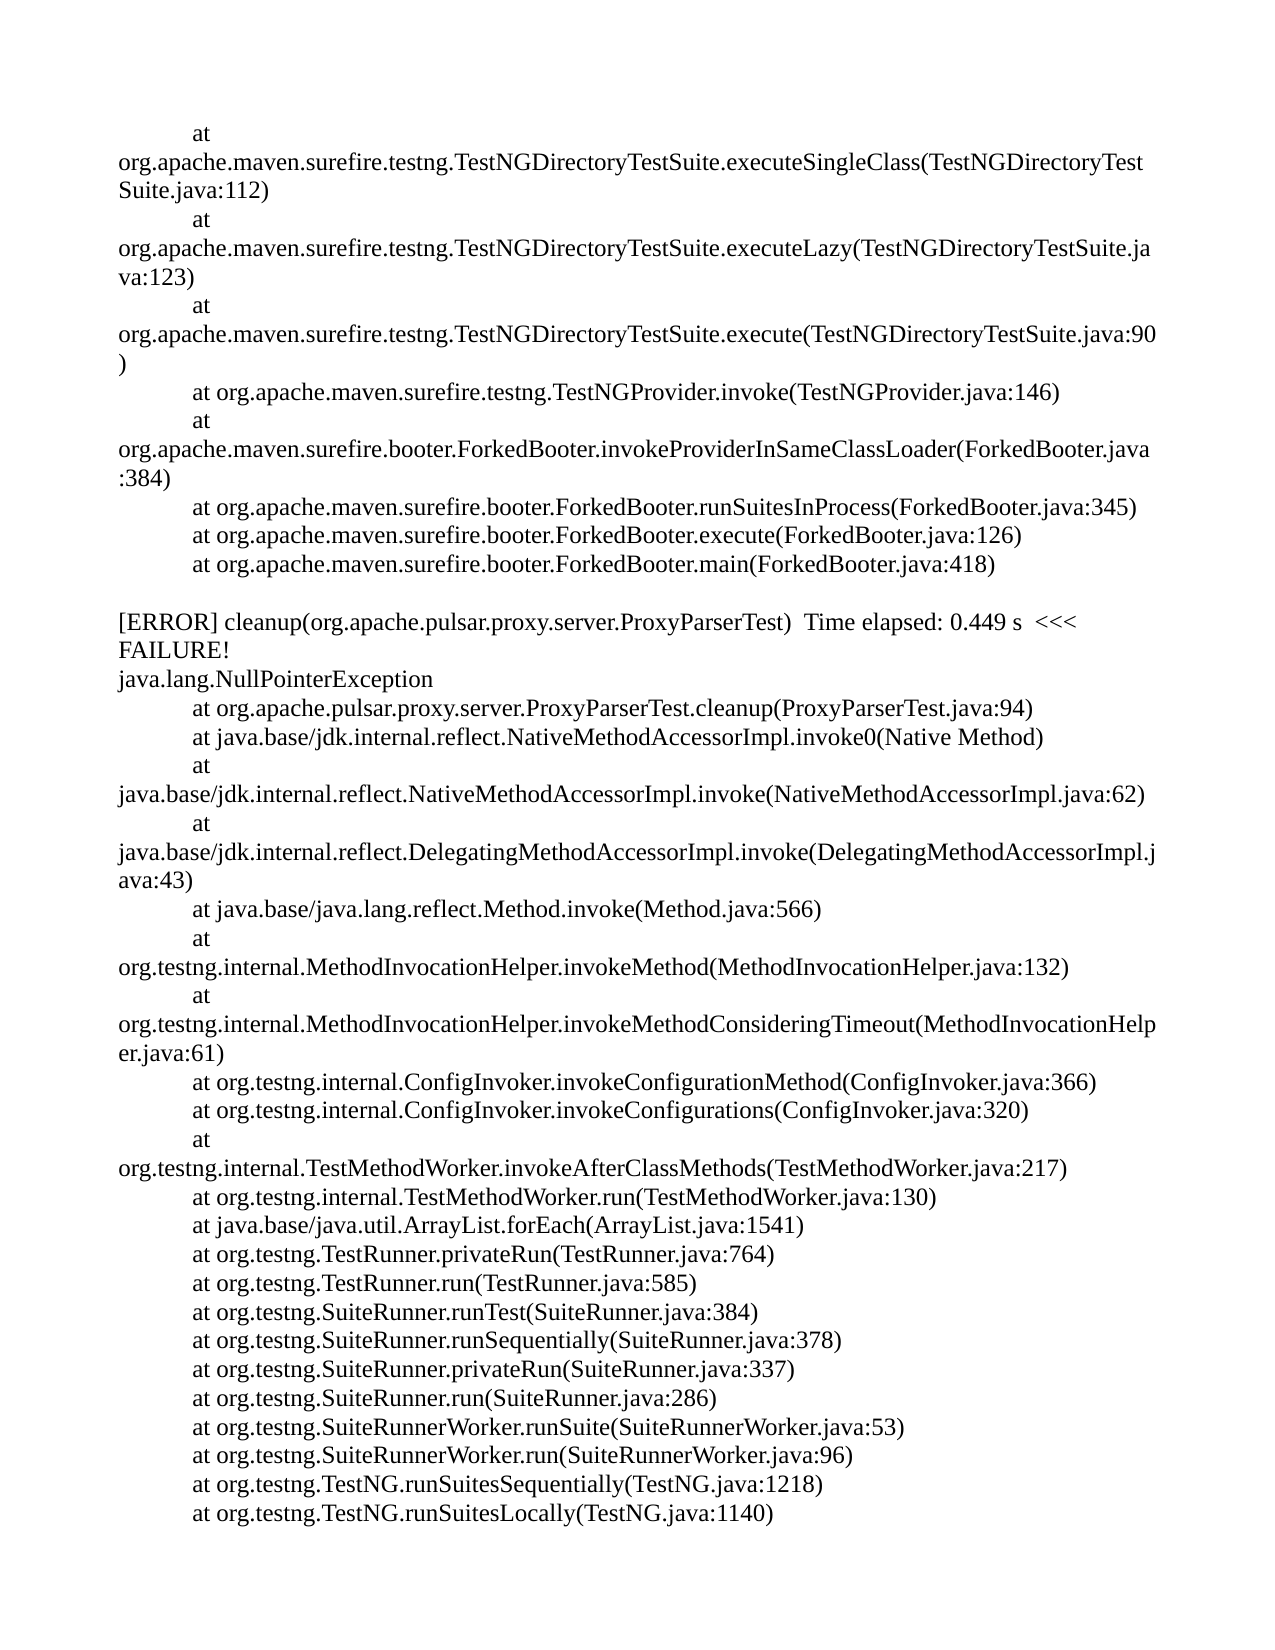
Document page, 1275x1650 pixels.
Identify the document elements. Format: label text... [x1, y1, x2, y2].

text at org.testng.TestNG.runSuitesSequentially(TestNG.java:1218) [118, 1469, 1157, 1498]
text at org.apache.maven.surefire.testng.TestNGDirectoryTestSuite.execute(TestNGDirectoryTestSuite.java:90) [118, 291, 1157, 377]
text at java.base/jdk.internal.reflect.DelegatingMethodAccessorImpl.invoke(DelegatingMethodAccessorImpl.java:43) [118, 808, 1157, 894]
text at org.apache.maven.surefire.testng.TestNGDirectoryTestSuite.executeLazy(TestNGDirectoryTestSuite.java:123) [118, 204, 1157, 291]
text at org.testng.internal.ConfigInvoker.invokeConfigurations(ConfigInvoker.java:320) [118, 1096, 1157, 1124]
text [ERROR] cleanup(org.apache.pulsar.proxy.server.ProxyParserTest) Time elapsed: 0.449 s <<< FAILURE! [118, 607, 1157, 664]
text at org.testng.SuiteRunner.run(SuiteRunner.java:286) [118, 1383, 1157, 1412]
text at org.testng.SuiteRunner.runSequentially(SuiteRunner.java:378) [118, 1326, 1157, 1354]
text at org.testng.SuiteRunnerWorker.runSuite(SuiteRunnerWorker.java:53) [118, 1412, 1157, 1441]
text at org.testng.TestNG.runSuitesLocally(TestNG.java:1140) [118, 1498, 1157, 1527]
text at org.testng.SuiteRunner.runTest(SuiteRunner.java:384) [118, 1297, 1157, 1326]
text at org.testng.internal.MethodInvocationHelper.invokeMethod(MethodInvocationHelper.java:132) [118, 923, 1157, 981]
text at org.apache.maven.surefire.booter.ForkedBooter.execute(ForkedBooter.java:126) [118, 521, 1157, 549]
text at java.base/jdk.internal.reflect.NativeMethodAccessorImpl.invoke0(Native Method) [118, 722, 1157, 751]
text at org.testng.SuiteRunnerWorker.run(SuiteRunnerWorker.java:96) [118, 1441, 1157, 1469]
text at org.apache.maven.surefire.testng.TestNGDirectoryTestSuite.executeSingleClass(TestNGDirectoryTestSuite.java:112) [118, 118, 1157, 204]
text at org.apache.maven.surefire.booter.ForkedBooter.runSuitesInProcess(ForkedBooter.java:345) [118, 492, 1157, 521]
text at java.base/java.lang.reflect.Method.invoke(Method.java:566) [118, 894, 1157, 923]
text at org.testng.internal.MethodInvocationHelper.invokeMethodConsideringTimeout(MethodInvocationHelper.java:61) [118, 981, 1157, 1067]
text at org.testng.TestRunner.privateRun(TestRunner.java:764) [118, 1239, 1157, 1268]
text at java.base/java.util.ArrayList.forEach(ArrayList.java:1541) [118, 1211, 1157, 1239]
text at org.apache.maven.surefire.booter.ForkedBooter.invokeProviderInSameClassLoader(ForkedBooter.java:384) [118, 406, 1157, 492]
text java.lang.NullPointerException [118, 664, 1157, 693]
text at org.apache.pulsar.proxy.server.ProxyParserTest.cleanup(ProxyParserTest.java:94) [118, 693, 1157, 722]
text at org.testng.internal.ConfigInvoker.invokeConfigurationMethod(ConfigInvoker.java:366) [118, 1067, 1157, 1096]
text at org.apache.maven.surefire.booter.ForkedBooter.main(ForkedBooter.java:418) [118, 549, 1157, 578]
text at org.testng.TestRunner.run(TestRunner.java:585) [118, 1268, 1157, 1297]
text at org.testng.internal.TestMethodWorker.invokeAfterClassMethods(TestMethodWorker.java:217) [118, 1124, 1157, 1182]
text at java.base/jdk.internal.reflect.NativeMethodAccessorImpl.invoke(NativeMethodAccessorImpl.java:62) [118, 751, 1157, 808]
text at org.testng.internal.TestMethodWorker.run(TestMethodWorker.java:130) [118, 1182, 1157, 1211]
text at org.apache.maven.surefire.testng.TestNGProvider.invoke(TestNGProvider.java:146) [118, 377, 1157, 406]
text at org.testng.SuiteRunner.privateRun(SuiteRunner.java:337) [118, 1354, 1157, 1383]
